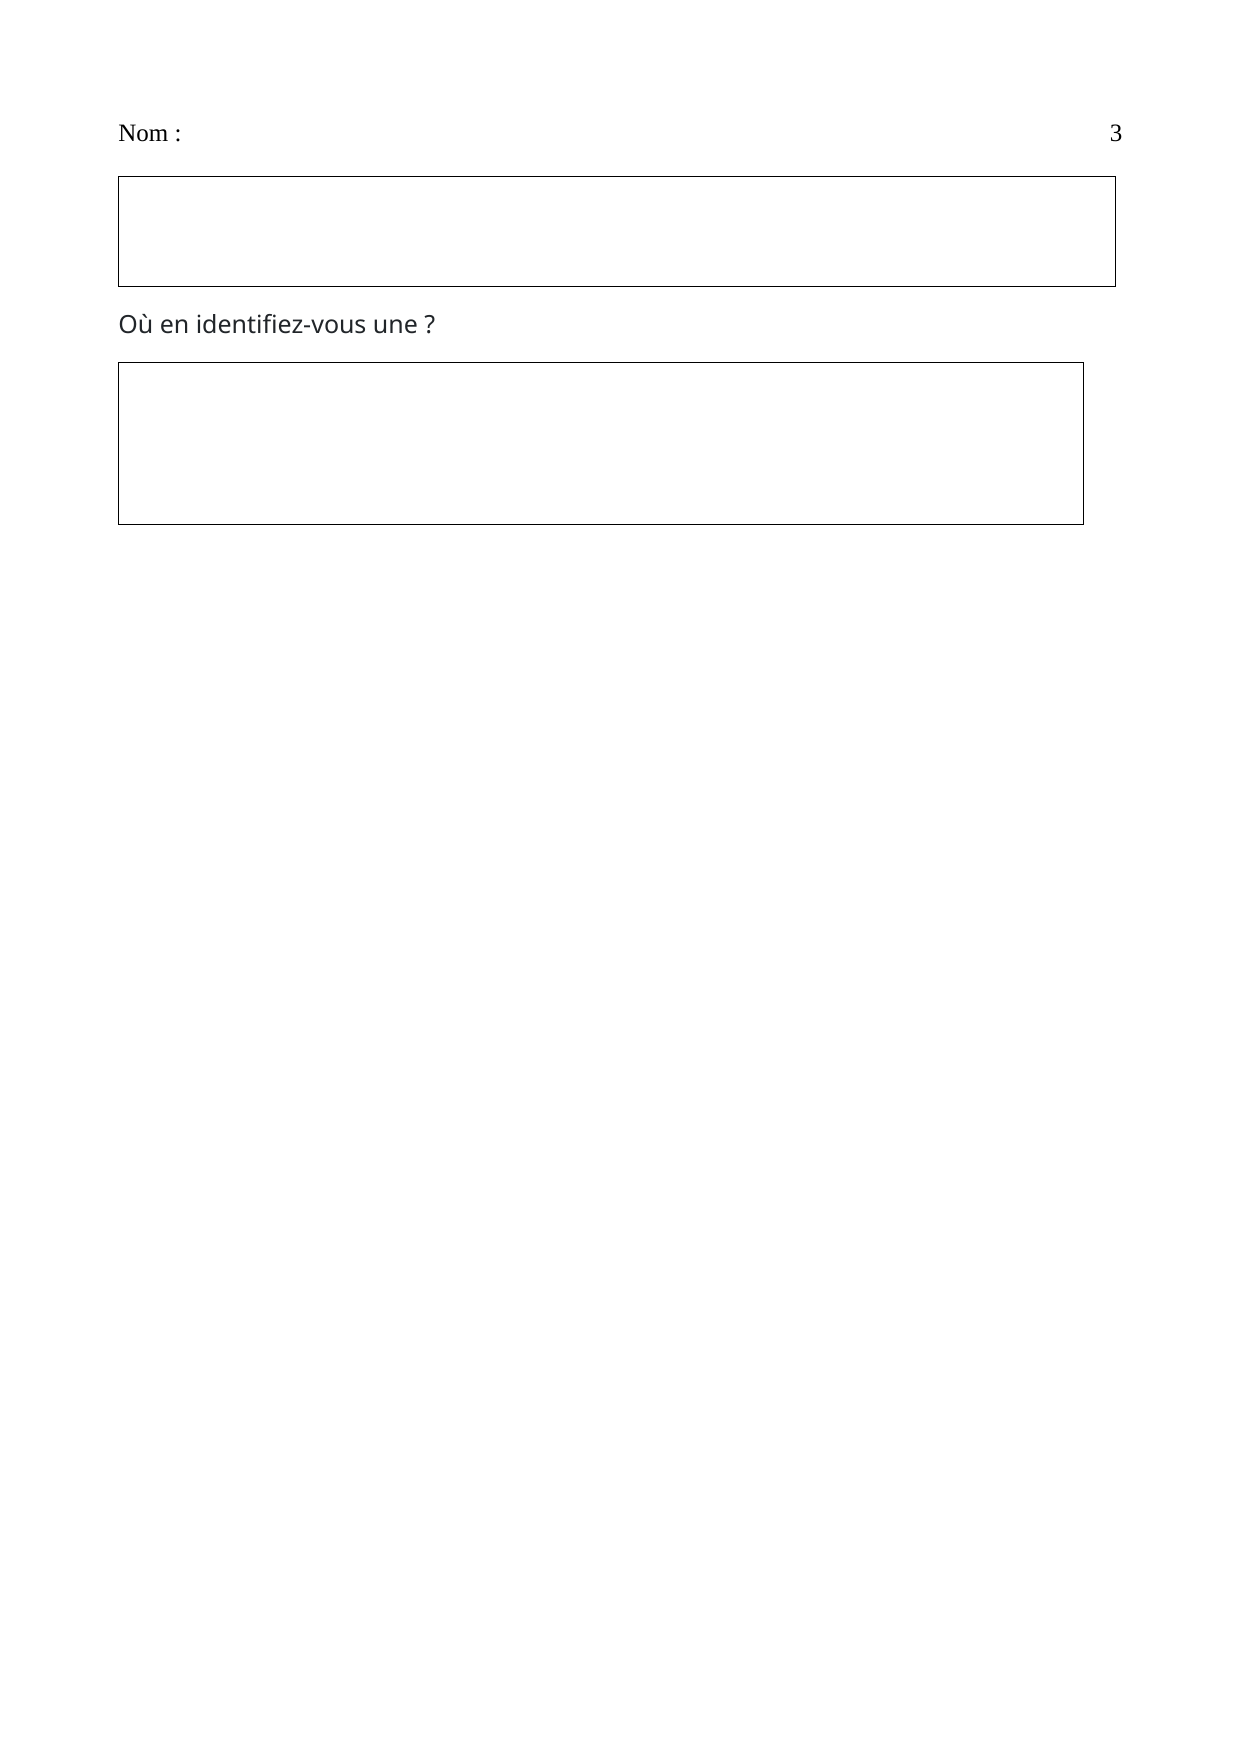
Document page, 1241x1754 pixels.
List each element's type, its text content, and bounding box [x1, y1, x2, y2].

text Où en identifiez-vous une ? [118, 307, 1122, 341]
